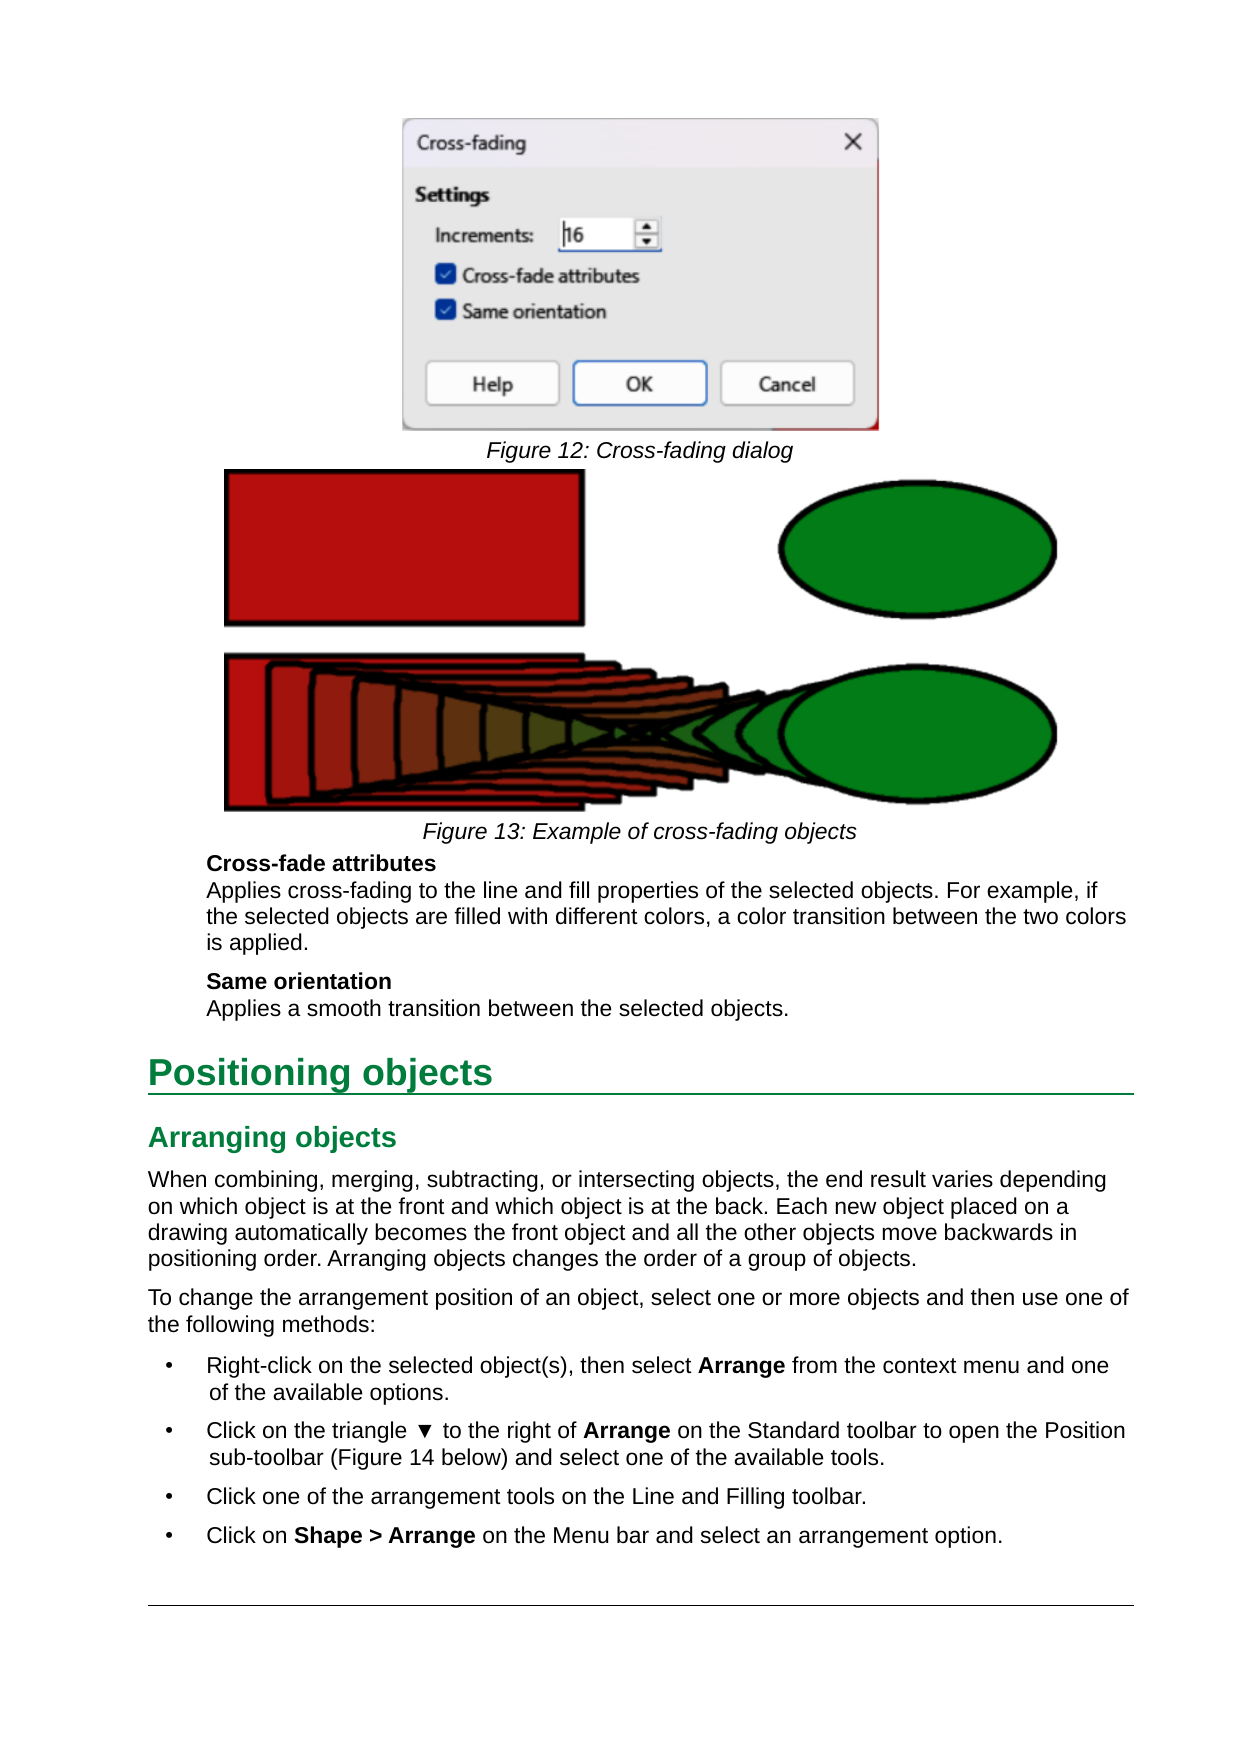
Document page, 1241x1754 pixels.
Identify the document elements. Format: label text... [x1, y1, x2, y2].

text Cross-fade attributes [206, 850, 1134, 877]
picture [402, 118, 880, 431]
subtitle Arranging objects [148, 1120, 1134, 1154]
text When combining, merging, subtracting, or intersecting objects, the end result varies depending on which object is at the front and which object is at the back. Each new object placed on a drawing automatically becomes the front object and all the other objects move backwards in positioning order. Arranging objects changes the order of a group of objects. [148, 1166, 1134, 1272]
list Click on the triangle ▼ to the right of Arrange on the Standard toolbar to open the Position sub-toolbar (Figure 14 below) and select one of the available tools. [162, 1414, 1134, 1470]
list Click one of the arrangement tools on the Line and Filling toolbar. [162, 1480, 1134, 1509]
text Figure 12: Cross-fading dialog [402, 437, 879, 463]
text Applies cross-fading to the line and fill properties of the selected objects. For example, if the selected objects are filled with different colors, a color transition between the two colors is applied. [206, 877, 1134, 956]
list Right-click on the selected object(s), then select Arrange from the context menu and one of the available options. [162, 1349, 1134, 1405]
text Applies a smooth transition between the selected objects. [206, 994, 1134, 1021]
text Same orientation [206, 968, 1134, 994]
list Click on Shape > Arrange on the Menu bar and select an arrangement option. [162, 1519, 1134, 1551]
list To change the arrangement position of an object, select one or more objects and then use one of the following methods: [148, 1284, 1134, 1337]
subtitle Positioning objects [148, 1050, 1134, 1093]
picture [224, 469, 1058, 812]
text Figure 13: Example of cross-fading objects [224, 818, 1057, 844]
